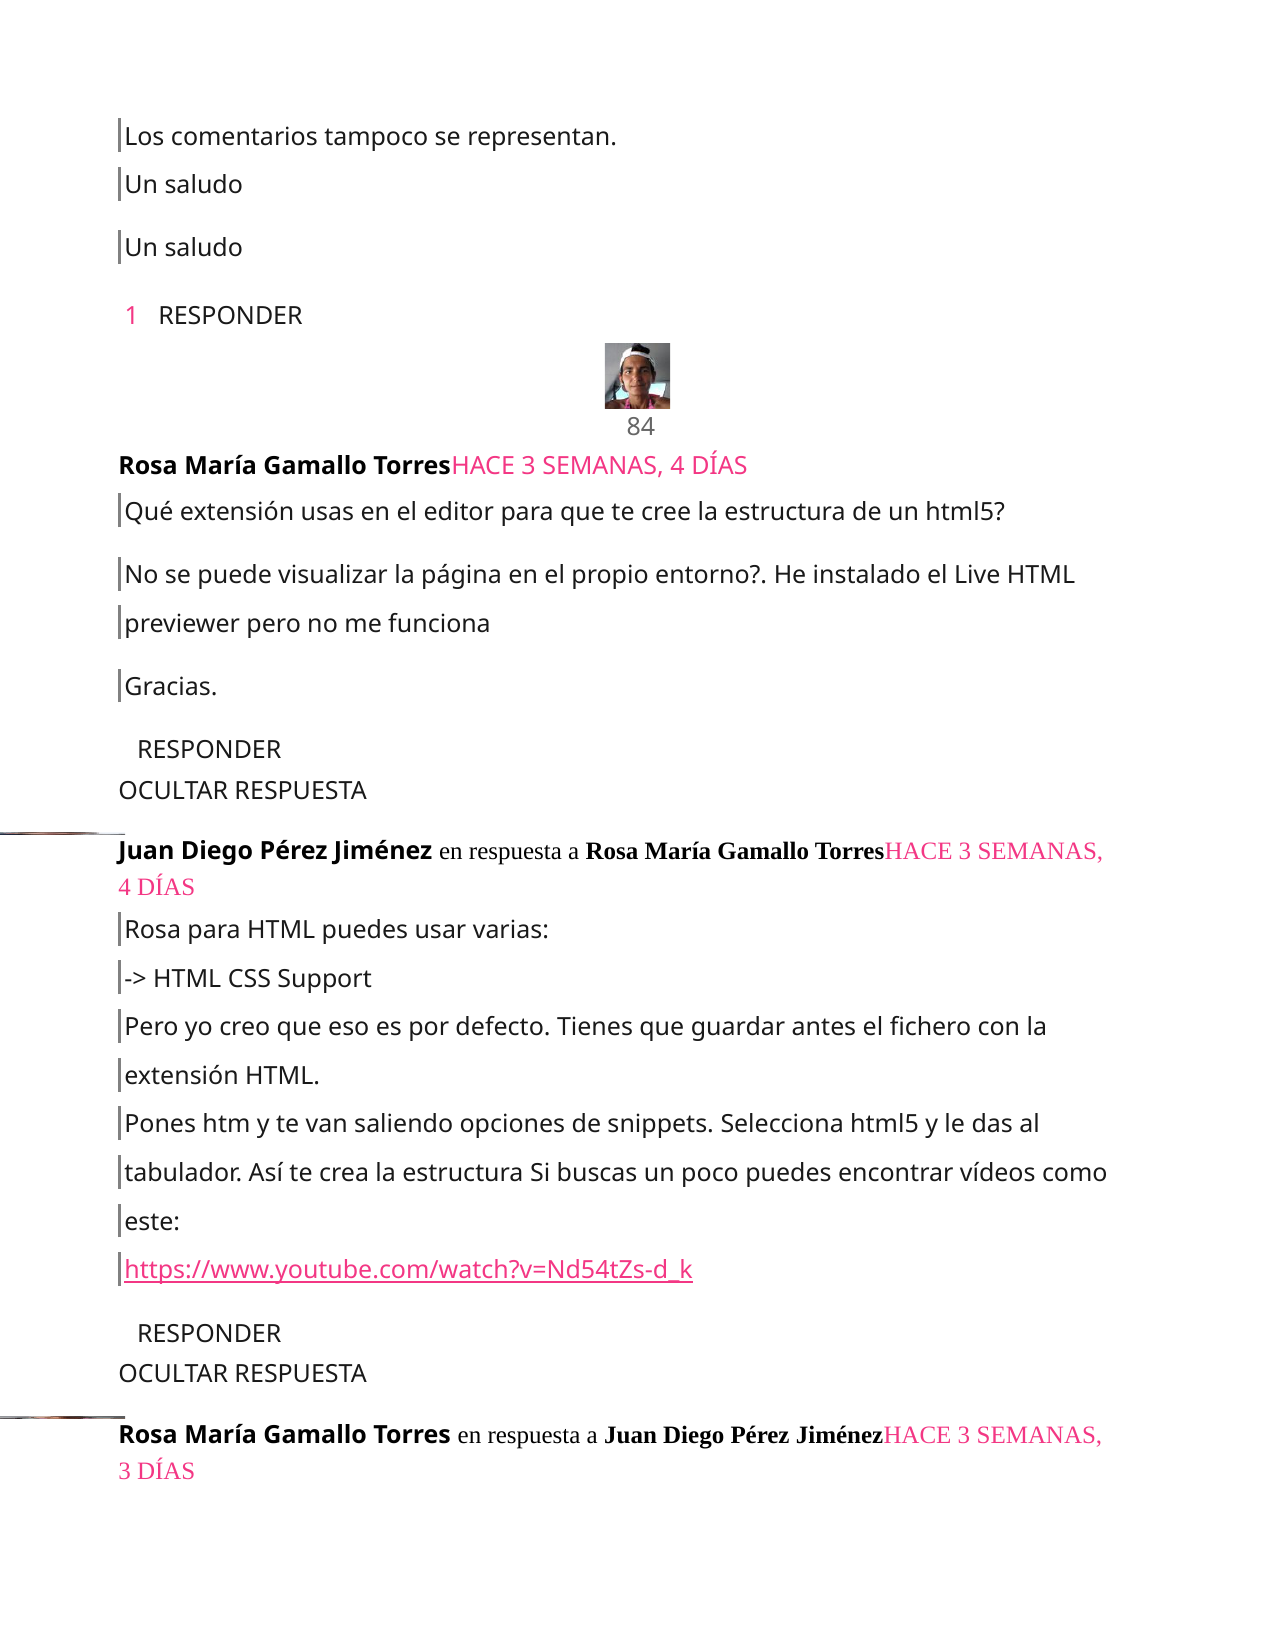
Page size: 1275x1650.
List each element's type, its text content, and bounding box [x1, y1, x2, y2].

text 1 RESPONDER [118, 298, 1157, 332]
text Rosa María Gamallo TorresHACE 3 SEMANAS, 4 DÍAS [118, 448, 1157, 482]
text Rosa María Gamallo Torres en respuesta a Juan Diego Pérez JiménezHACE 3 SEMANAS, 3 DÍAS [118, 1416, 1157, 1485]
text Gracias. [118, 668, 1157, 702]
text Rosa para HTML puedes usar varias: -> HTML CSS Support Pero yo creo que eso es por defecto. Tienes que guardar antes el fichero con la extensión HTML. Pones htm y te van saliendo opciones de snippets. Selecciona html5 y le das al tabulador. Así te crea la estructura Si buscas un poco puedes encontrar vídeos como este: https://www.youtube.com/watch?v=Nd54tZs-d_k [118, 912, 1157, 1286]
text Juan Diego Pérez Jiménez en respuesta a Rosa María Gamallo TorresHACE 3 SEMANAS, 4 DÍAS [118, 833, 1157, 901]
text RESPONDER [118, 1315, 1157, 1349]
picture [604, 343, 671, 409]
text RESPONDER [118, 732, 1157, 766]
text No se puede visualizar la página en el propio entorno?. He instalado el Live HTML previewer pero no me funciona [118, 557, 1157, 639]
text OCULTAR RESPUESTA [118, 1356, 1157, 1390]
text Qué extensión usas en el editor para que te cree la estructura de un html5? [121, 493, 1157, 527]
text OCULTAR RESPUESTA [118, 772, 1157, 807]
text Los comentarios tampoco se representan. Un saludo [118, 118, 1157, 201]
text 84 [118, 409, 1157, 443]
text Un saludo [121, 230, 1157, 264]
